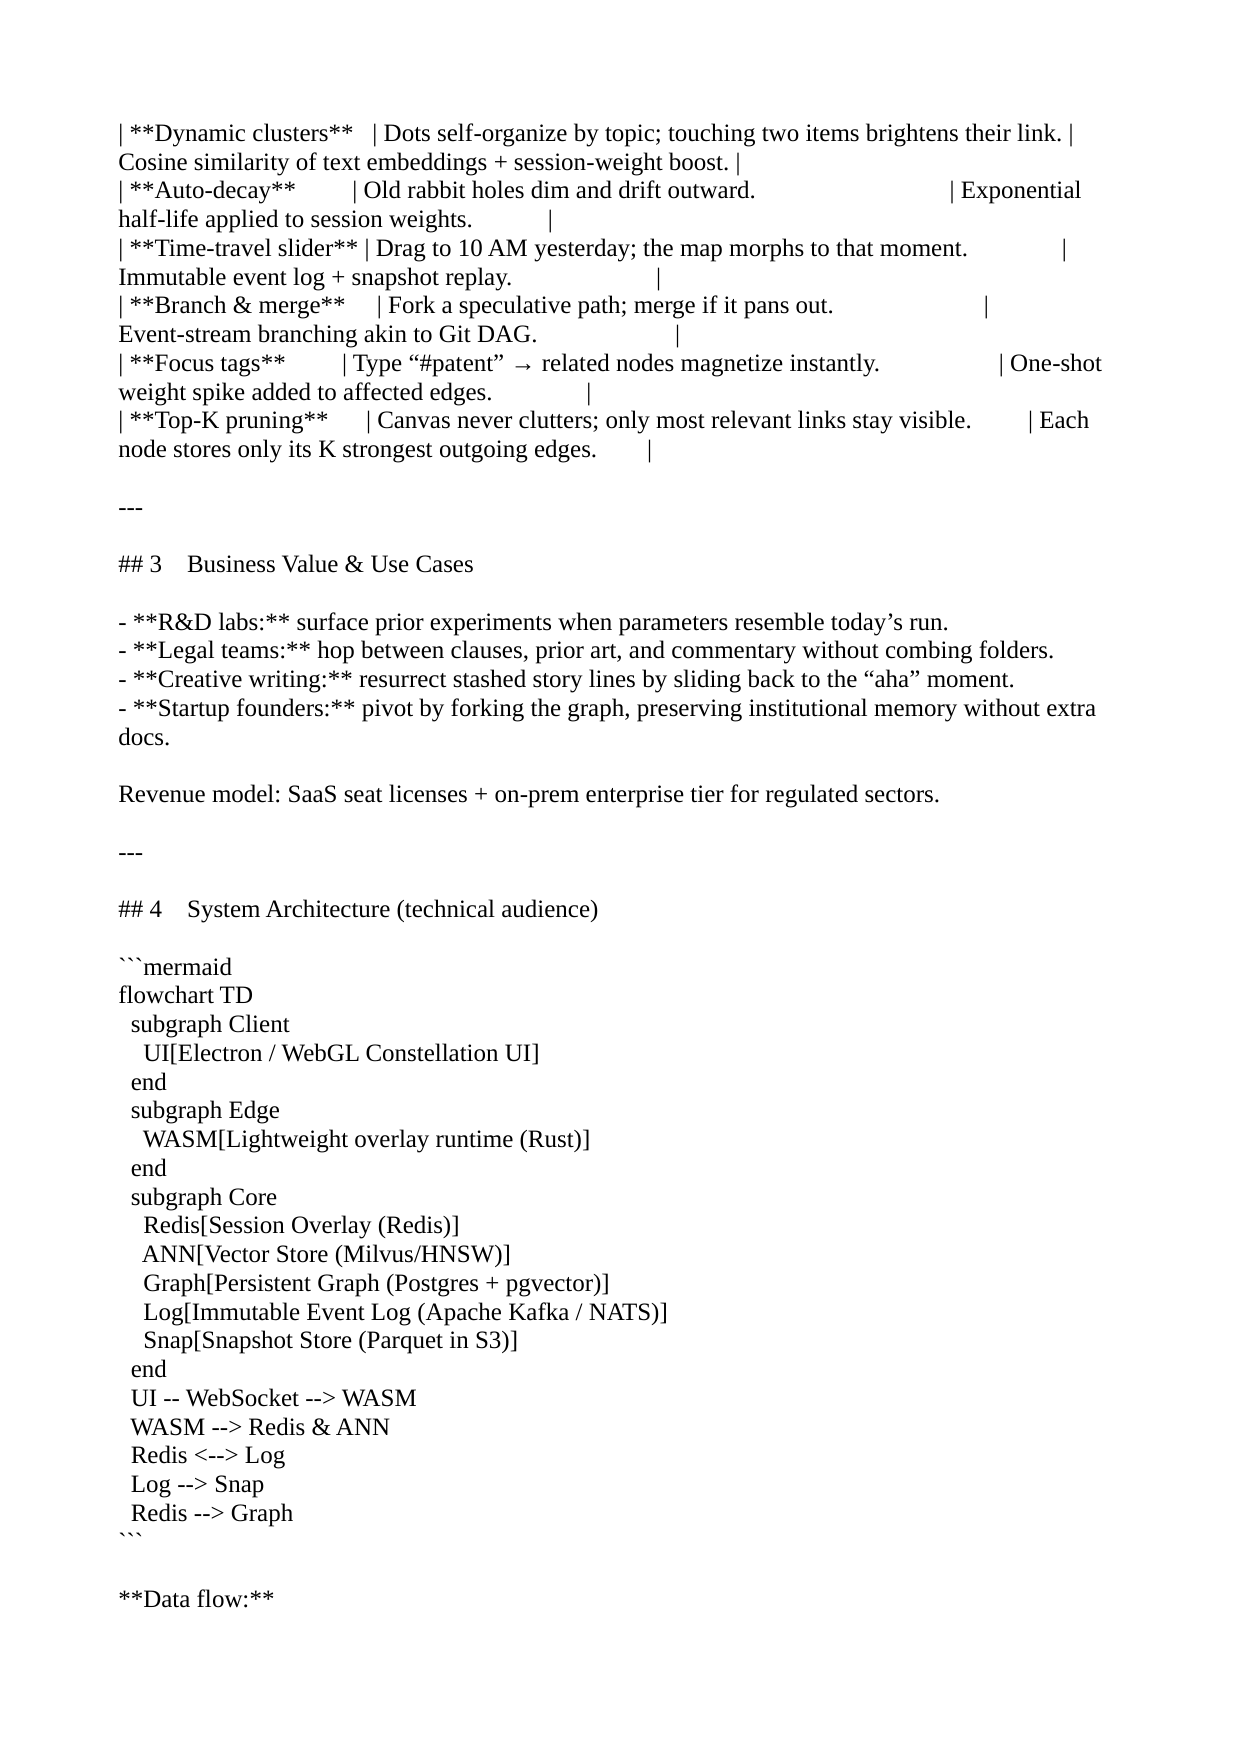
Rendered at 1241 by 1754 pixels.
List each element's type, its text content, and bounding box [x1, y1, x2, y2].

text Redis[Session Overlay (Redis)] [118, 1211, 1122, 1239]
text | **Focus tags** | Type “#patent” → related nodes magnetize instantly. | One‑shot weight spike added to affected edges. | [118, 348, 1122, 406]
text Redis <--> Log [118, 1441, 1122, 1469]
text subgraph Core [118, 1182, 1122, 1211]
text **Data flow:** [118, 1584, 1122, 1613]
text end [118, 1354, 1122, 1383]
text Log[Immutable Event Log (Apache Kafka / NATS)] [118, 1297, 1122, 1326]
text end [118, 1153, 1122, 1182]
text | **Dynamic clusters** | Dots self‑organize by topic; touching two items brightens their link. | Cosine similarity of text embeddings + session‑weight boost. | [118, 118, 1122, 176]
text end [118, 1067, 1122, 1096]
text --- [118, 492, 1122, 521]
text WASM --> Redis & ANN [118, 1412, 1122, 1441]
text WASM[Lightweight overlay runtime (Rust)] [118, 1124, 1122, 1153]
text ANN[Vector Store (Milvus/HNSW)] [118, 1239, 1122, 1268]
text Log --> Snap [118, 1469, 1122, 1498]
text Revenue model: SaaS seat licenses + on‑prem enterprise tier for regulated sectors. [118, 779, 1122, 808]
text UI[Electron / WebGL Constellation UI] [118, 1038, 1122, 1067]
text | **Auto‑decay** | Old rabbit holes dim and drift outward. | Exponential half‑life applied to session weights. | [118, 176, 1122, 233]
text | **Time‑travel slider** | Drag to 10 AM yesterday; the map morphs to that moment. | Immutable event log + snapshot replay. | [118, 233, 1122, 291]
text - **Startup founders:** pivot by forking the graph, preserving institutional memory without extra docs. [118, 693, 1122, 751]
text ## 4 System Architecture (technical audience) [118, 894, 1122, 923]
text ## 3 Business Value & Use Cases [118, 549, 1122, 578]
text ``` [118, 1527, 1122, 1556]
text Snap[Snapshot Store (Parquet in S3)] [118, 1326, 1122, 1354]
text | **Branch & merge** | Fork a speculative path; merge if it pans out. | Event‑stream branching akin to Git DAG. | [118, 291, 1122, 348]
text flowchart TD [118, 981, 1122, 1009]
text - **R&D labs:** surface prior experiments when parameters resemble today’s run. [118, 607, 1122, 636]
text ```mermaid [118, 952, 1122, 981]
text - **Creative writing:** resurrect stashed story lines by sliding back to the “aha” moment. [118, 664, 1122, 693]
text - **Legal teams:** hop between clauses, prior art, and commentary without combing folders. [118, 636, 1122, 664]
text subgraph Edge [118, 1096, 1122, 1124]
text subgraph Client [118, 1009, 1122, 1038]
text | **Top‑K pruning** | Canvas never clutters; only most relevant links stay visible. | Each node stores only its K strongest outgoing edges. | [118, 406, 1122, 463]
text Graph[Persistent Graph (Postgres + pgvector)] [118, 1268, 1122, 1297]
text Redis --> Graph [118, 1498, 1122, 1527]
text --- [118, 837, 1122, 866]
text UI -- WebSocket --> WASM [118, 1383, 1122, 1412]
